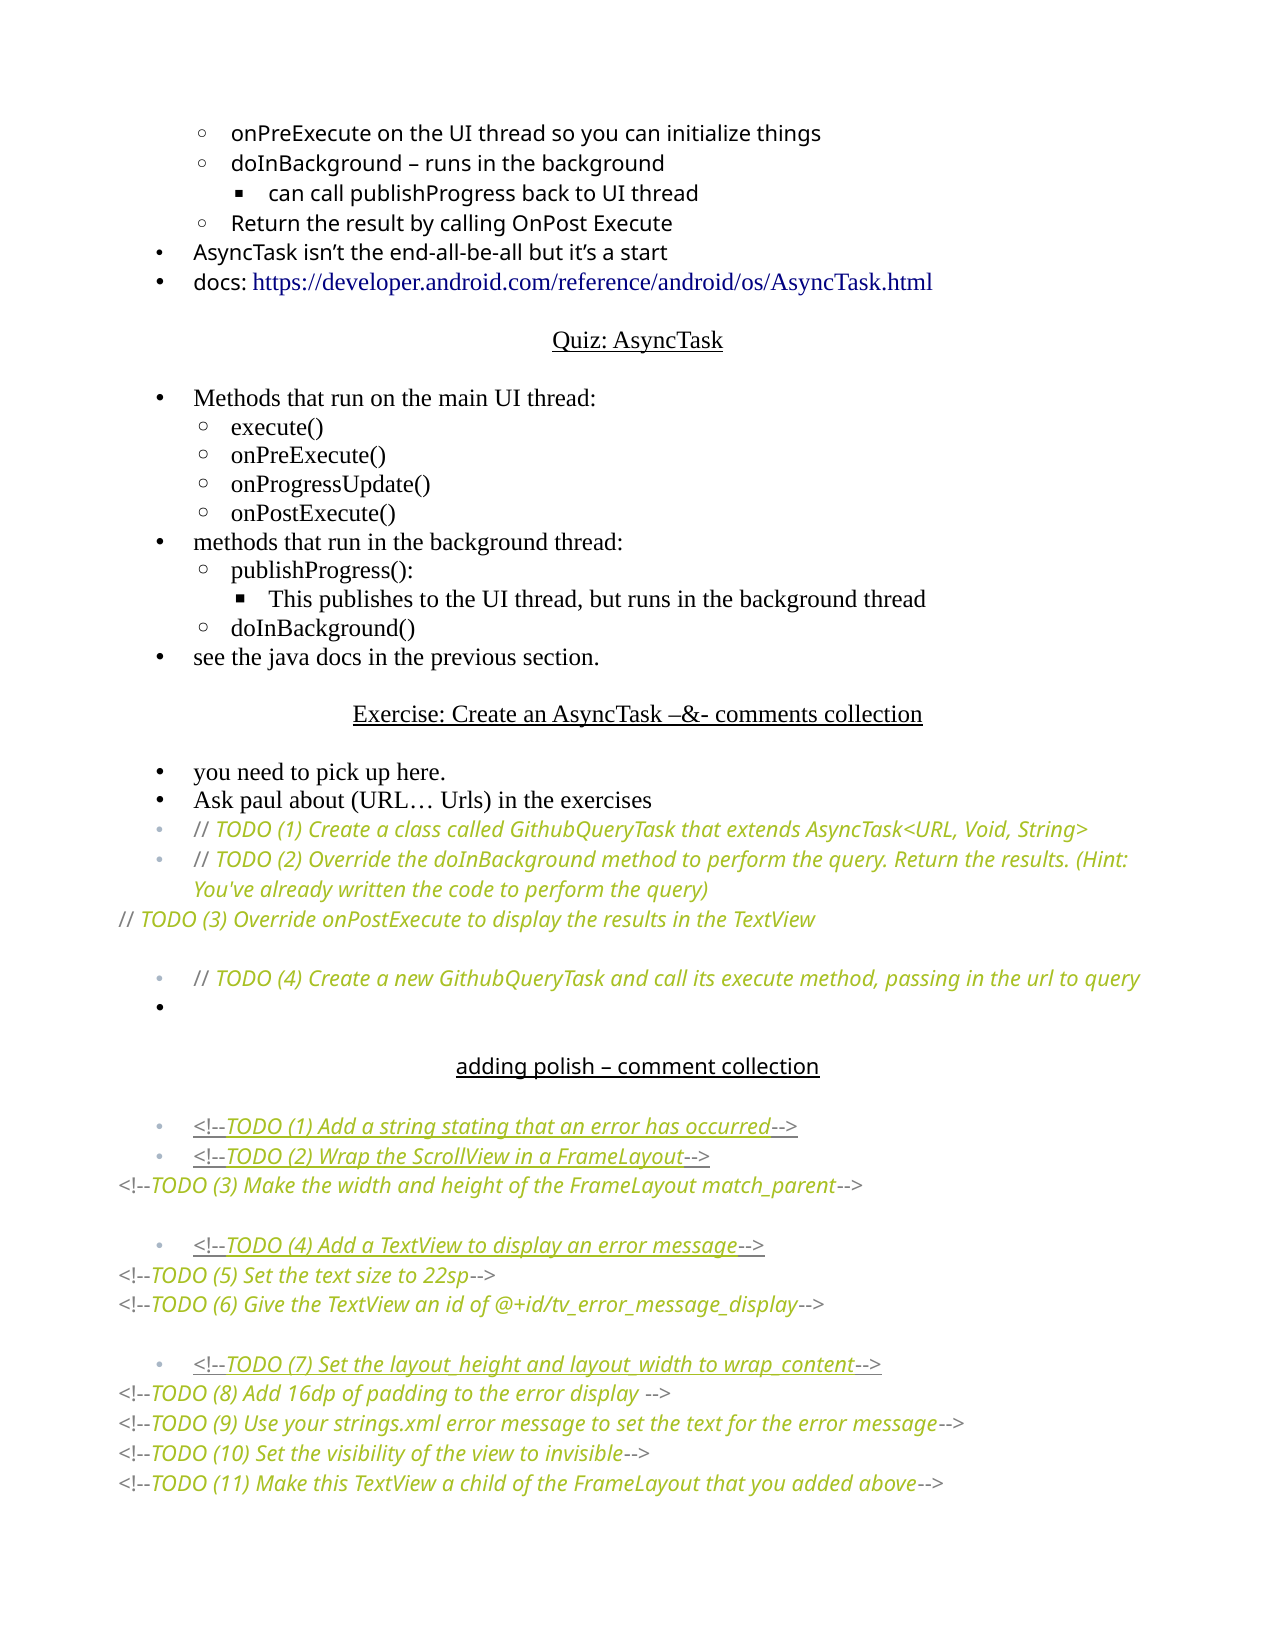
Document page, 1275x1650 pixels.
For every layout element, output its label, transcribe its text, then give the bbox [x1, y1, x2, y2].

list <!--TODO (2) Wrap the ScrollView in a FrameLayout--> [156, 1141, 1157, 1171]
list Ask paul about (URL… Urls) in the exercises [156, 786, 1157, 814]
text // TODO (3) Override onPostExecute to display the results in the TextView [118, 904, 1157, 933]
text <!--TODO (9) Use your strings.xml error message to set the text for the error message--> [118, 1408, 1157, 1438]
list methods that run in the background thread: [156, 527, 1157, 556]
list onPreExecute on the UI thread so you can initialize things [193, 118, 1157, 148]
list This publishes to the UI thread, but runs in the background thread [231, 584, 1157, 613]
list doInBackground – runs in the background [193, 148, 1157, 178]
list execute() [193, 412, 1157, 441]
list docs: https://developer.android.com/reference/android/os/AsyncTask.html [156, 267, 1157, 297]
text <!--TODO (5) Set the text size to 22sp--> [118, 1259, 1157, 1289]
list Methods that run on the main UI thread: [156, 383, 1157, 412]
list see the java docs in the previous section. [156, 642, 1157, 671]
list // TODO (2) Override the doInBackground method to perform the query. Return the results. (Hint: You've already written the code to perform the query) [156, 844, 1157, 904]
text <!--TODO (11) Make this TextView a child of the FrameLayout that you added above--> [118, 1468, 1157, 1498]
text <!--TODO (8) Add 16dp of padding to the error display --> [118, 1378, 1157, 1408]
list onPostExecute() [193, 498, 1157, 527]
list <!--TODO (7) Set the layout_height and layout_width to wrap_content--> [156, 1349, 1157, 1378]
list doInBackground() [193, 613, 1157, 642]
list onProgressUpdate() [193, 469, 1157, 498]
list you need to pick up here. [156, 757, 1157, 786]
list onPreExecute() [193, 441, 1157, 469]
list can call publishProgress back to UI thread [231, 178, 1157, 207]
text <!--TODO (10) Set the visibility of the view to invisible--> [118, 1438, 1157, 1468]
list AsyncTask isn’t the end-all-be-all but it’s a start [156, 237, 1157, 267]
text Exercise: Create an AsyncTask –&- comments collection [118, 699, 1157, 728]
text <!--TODO (6) Give the TextView an id of @+id/tv_error_message_display--> [118, 1289, 1157, 1319]
text adding polish – comment collection [118, 1051, 1157, 1081]
list // TODO (4) Create a new GithubQueryTask and call its execute method, passing in the url to query [156, 963, 1157, 993]
list // TODO (1) Create a class called GithubQueryTask that extends AsyncTask<URL, Void, String> [156, 814, 1157, 844]
list Return the result by calling OnPost Execute [193, 207, 1157, 237]
list <!--TODO (1) Add a string stating that an error has occurred--> [156, 1111, 1157, 1141]
text <!--TODO (3) Make the width and height of the FrameLayout match_parent--> [118, 1171, 1157, 1200]
list publishProgress(): [193, 556, 1157, 584]
list <!--TODO (4) Add a TextView to display an error message--> [156, 1230, 1157, 1259]
text Quiz: AsyncTask [118, 326, 1157, 354]
